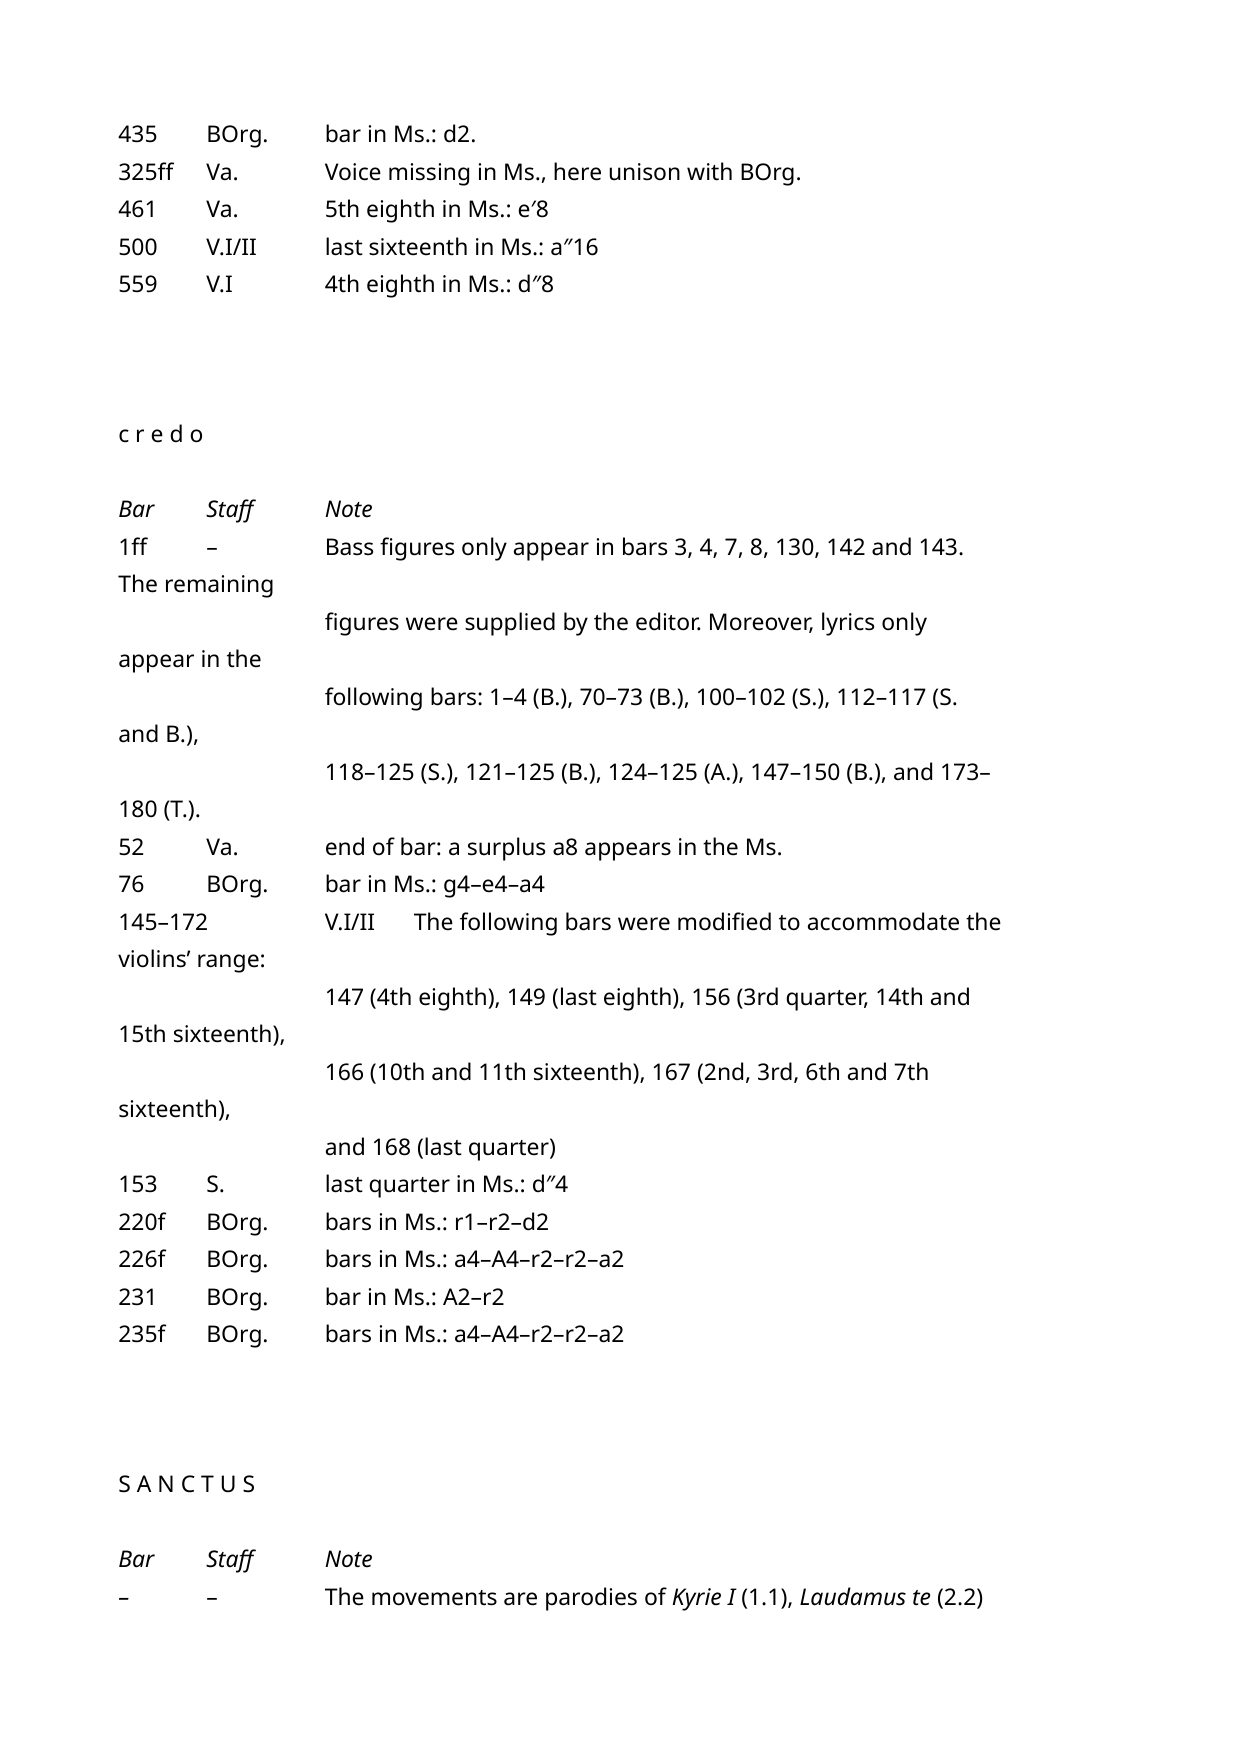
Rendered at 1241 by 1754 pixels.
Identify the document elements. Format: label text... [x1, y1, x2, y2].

text c r e d o [118, 418, 1004, 449]
text 435 BOrg. bar in Ms.: d2. [118, 118, 1004, 149]
text 325ff Va. Voice missing in Ms., here unison with BOrg. 461 Va. 5th eighth in Ms.: e′8 500 V.I/II last sixteenth in Ms.: a″16 559 V.I 4th eighth in Ms.: d″8 [118, 156, 1004, 337]
text Bar Staff Note – – The movements are parodies of Kyrie I (1.1), Laudamus te (2.2) [118, 1543, 1004, 1612]
text S A N C T U S [118, 1468, 1004, 1499]
text Bar Staff Note 1ff – Bass figures only appear in bars 3, 4, 7, 8, 130, 142 and 143. The remaining figures were supplied by the editor. Moreover, lyrics only appear in the following bars: 1–4 (B.), 70–73 (B.), 100–102 (S.), 112–117 (S. and B.), 118–125 (S.), 121–125 (B.), 124–125 (A.), 147–150 (B.), and 173–180 (T.). 52 Va. end of bar: a surplus a8 appears in the Ms. 76 BOrg. bar in Ms.: g4–e4–a4 145–172 V.I/II The following bars were modified to accommodate the violins’ range: 147 (4th eighth), 149 (last eighth), 156 (3rd quarter, 14th and 15th sixteenth), 166 (10th and 11th sixteenth), 167 (2nd, 3rd, 6th and 7th sixteenth), and 168 (last quarter) 153 S. last quarter in Ms.: d″4 220f BOrg. bars in Ms.: r1–r2–d2 226f BOrg. bars in Ms.: a4–A4–r2–r2–a2 231 BOrg. bar in Ms.: A2–r2 235f BOrg. bars in Ms.: a4–A4–r2–r2–a2 [118, 493, 1004, 1387]
